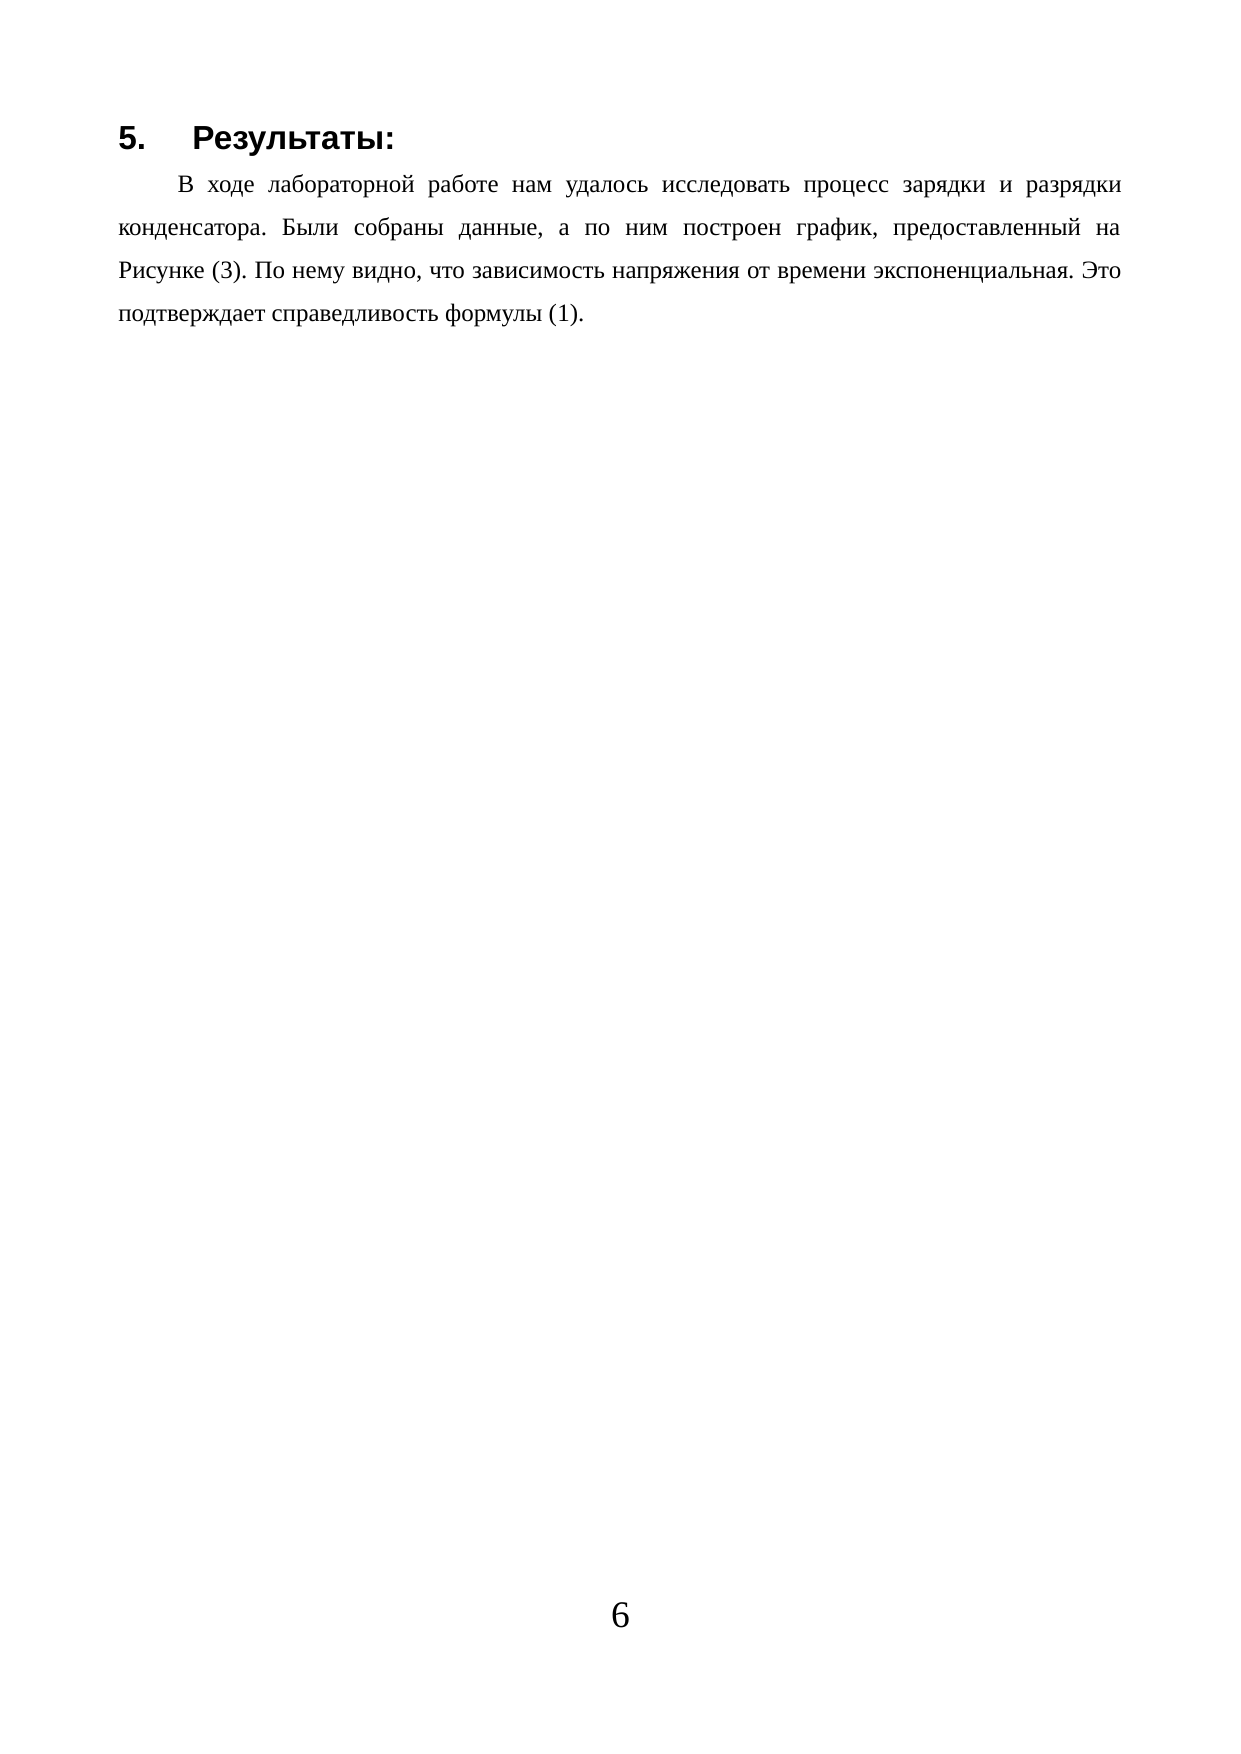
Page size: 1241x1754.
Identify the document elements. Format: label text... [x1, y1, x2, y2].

subtitle Результаты: [118, 118, 1122, 157]
text В ходе лабораторной работе нам удалось исследовать процесс зарядки и разрядки конденсатора. Были собраны данные, а по ним построен график, предоставленный на Рисунке (3). По нему видно, что зависимость напряжения от времени экспоненциальная. Это подтверждает справедливость формулы (1). [118, 169, 1122, 327]
